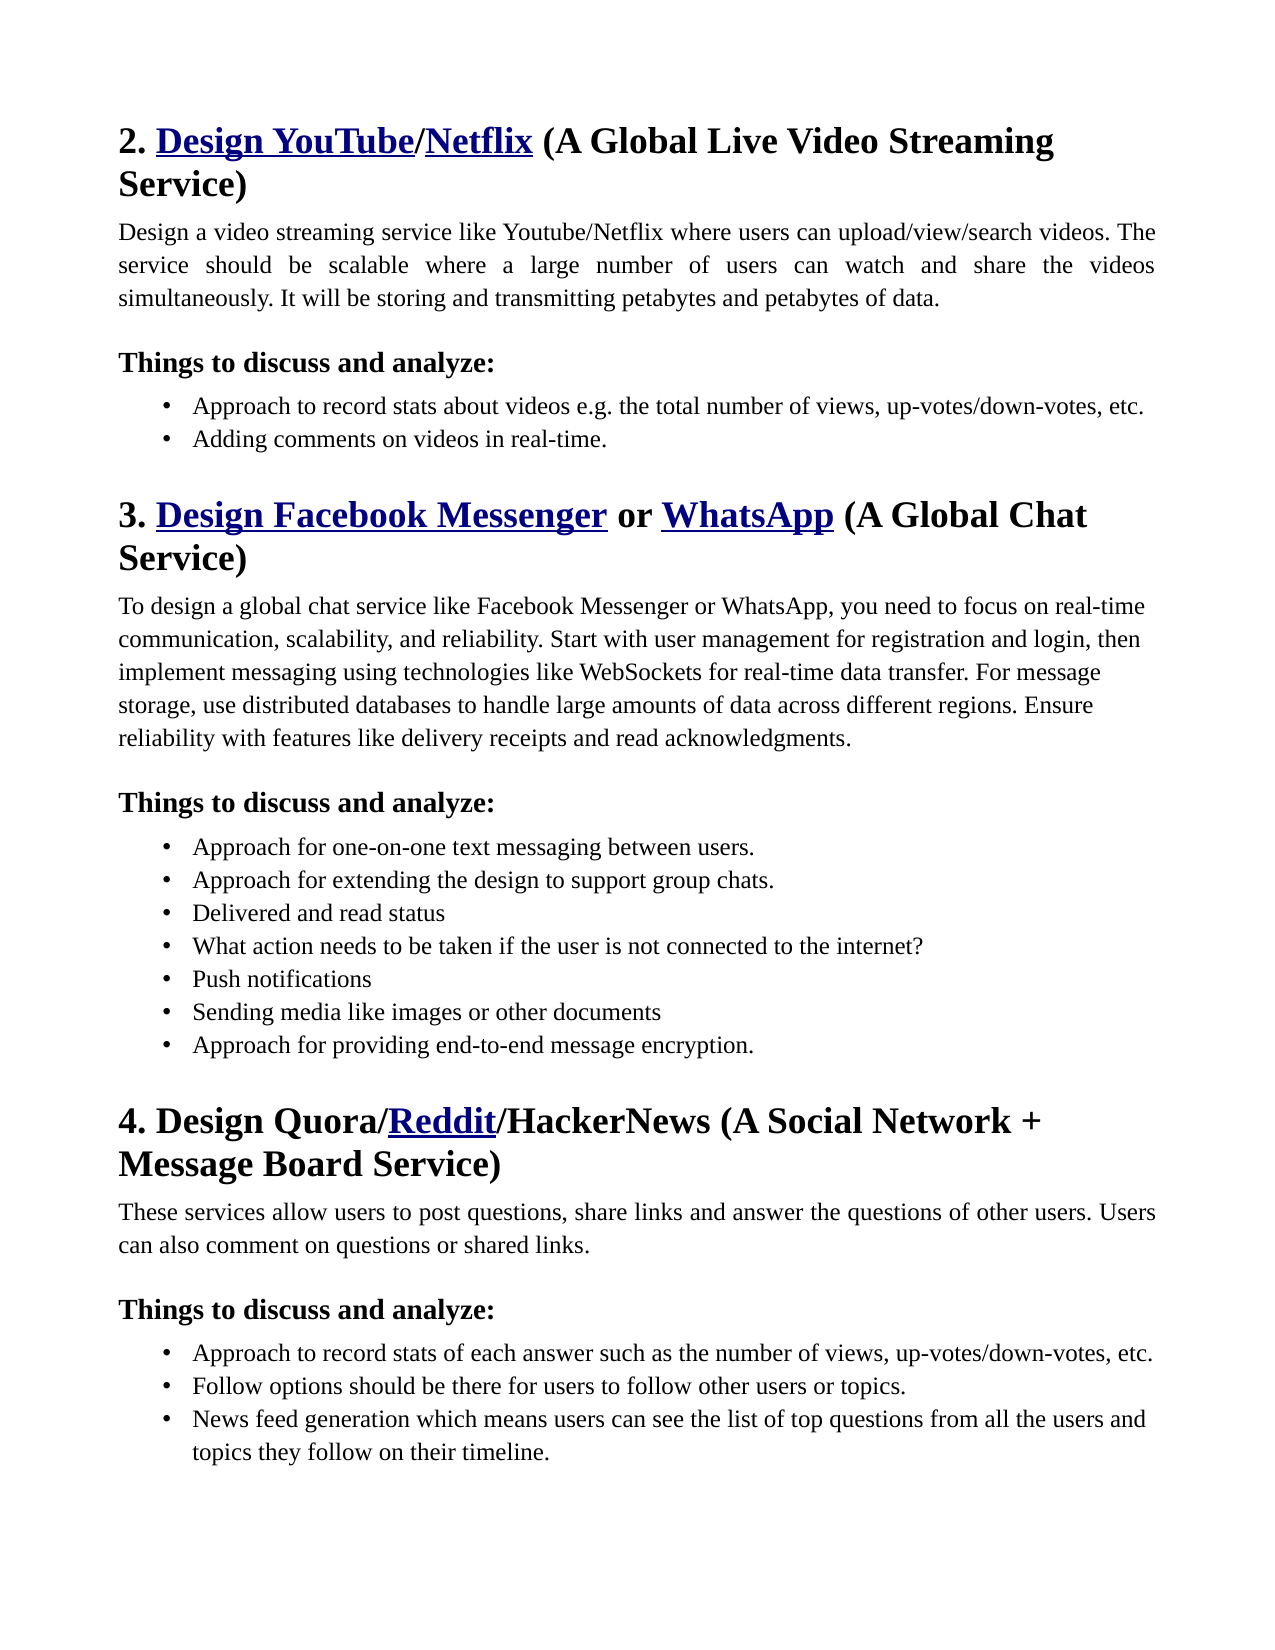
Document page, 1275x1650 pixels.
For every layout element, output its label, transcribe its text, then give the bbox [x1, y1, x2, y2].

subtitle Things to discuss and analyze: [118, 786, 1157, 819]
list Push notifications [162, 964, 1157, 992]
subtitle 2. Design YouTube/Netflix (A Global Live Video Streaming Service) [118, 118, 1157, 204]
list Sending media like images or other documents [162, 997, 1157, 1026]
list Follow options should be there for users to follow other users or topics. [162, 1371, 1157, 1400]
list Adding comments on videos in real-time. [162, 424, 1157, 453]
text To design a global chat service like Facebook Messenger or WhatsApp, you need to focus on real-time communication, scalability, and reliability. Start with user management for registration and login, then implement messaging using technologies like WebSockets for real-time data transfer. For message storage, use distributed databases to handle large amounts of data across different regions. Ensure reliability with features like delivery receipts and read acknowledgments. [118, 591, 1157, 752]
subtitle 3. Design Facebook Messenger or WhatsApp (A Global Chat Service) [118, 493, 1157, 579]
text These services allow users to post questions, share links and answer the questions of other users. Users can also comment on questions or shared links. [118, 1197, 1157, 1259]
list What action needs to be taken if the user is not connected to the internet? [162, 931, 1157, 959]
list Approach for extending the design to support group chats. [162, 865, 1157, 893]
list Approach to record stats about videos e.g. the total number of views, up-votes/down-votes, etc. [162, 391, 1157, 420]
subtitle Things to discuss and analyze: [118, 345, 1157, 379]
list Delivered and read status [162, 898, 1157, 926]
subtitle Things to discuss and analyze: [118, 1292, 1157, 1326]
list Approach for one-on-one text messaging between users. [162, 832, 1157, 860]
list News feed generation which means users can see the list of top questions from all the users and topics they follow on their timeline. [162, 1404, 1157, 1466]
list Approach to record stats of each answer such as the number of views, up-votes/down-votes, etc. [162, 1338, 1157, 1367]
list Approach for providing end-to-end message encryption. [162, 1030, 1157, 1058]
subtitle 4. Design Quora/Reddit/HackerNews (A Social Network + Message Board Service) [118, 1098, 1157, 1184]
text Design a video streaming service like Youtube/Netflix where users can upload/view/search videos. The service should be scalable where a large number of users can watch and share the videos simultaneously. It will be storing and transmitting petabytes and petabytes of data. [118, 217, 1157, 312]
